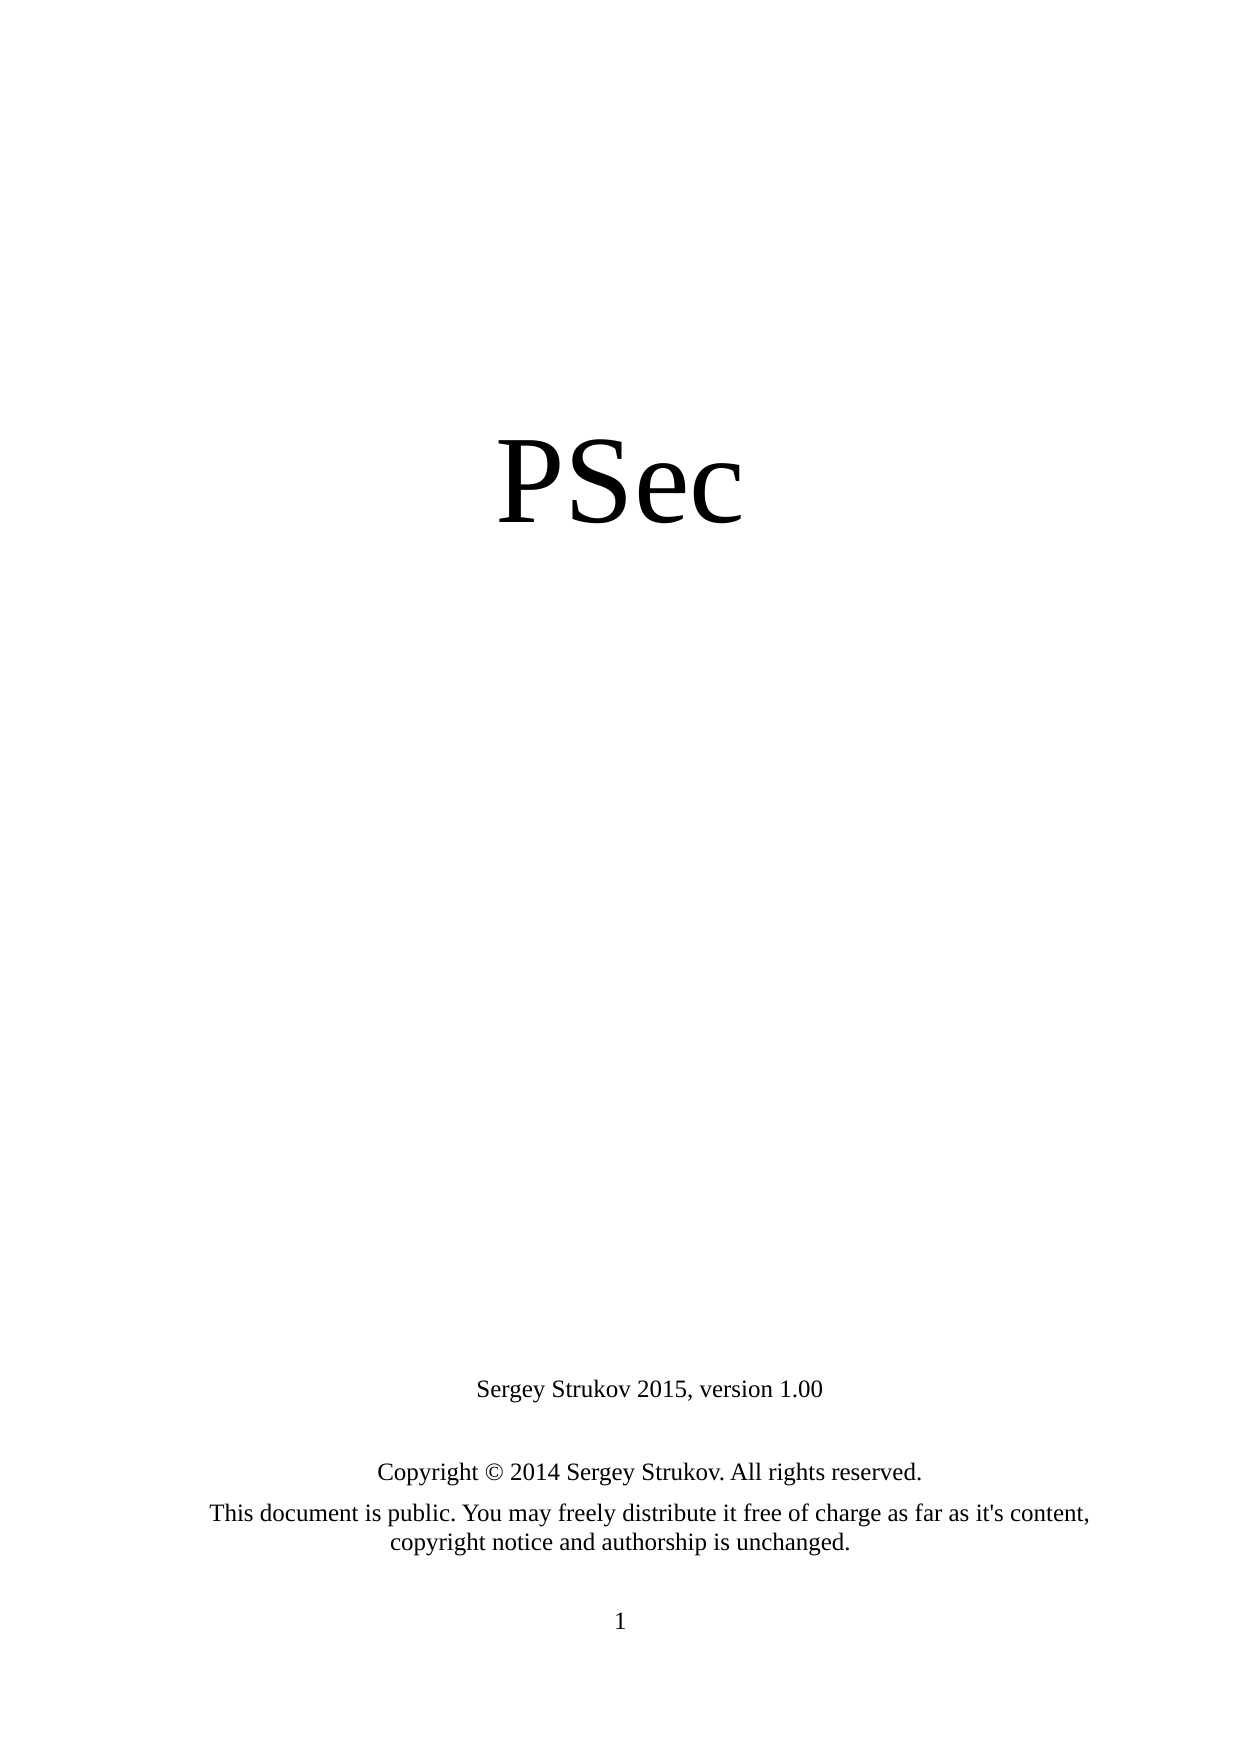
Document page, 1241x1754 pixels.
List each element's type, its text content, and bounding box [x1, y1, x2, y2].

text This document is public. You may freely distribute it free of charge as far as it's content, copyright notice and authorship is unchanged. [118, 1498, 1122, 1556]
text Sergey Strukov 2015, version 1.00 [118, 1374, 1122, 1403]
text Copyright © 2014 Sergey Strukov. All rights reserved. [118, 1457, 1122, 1486]
text PSec [118, 406, 1122, 549]
